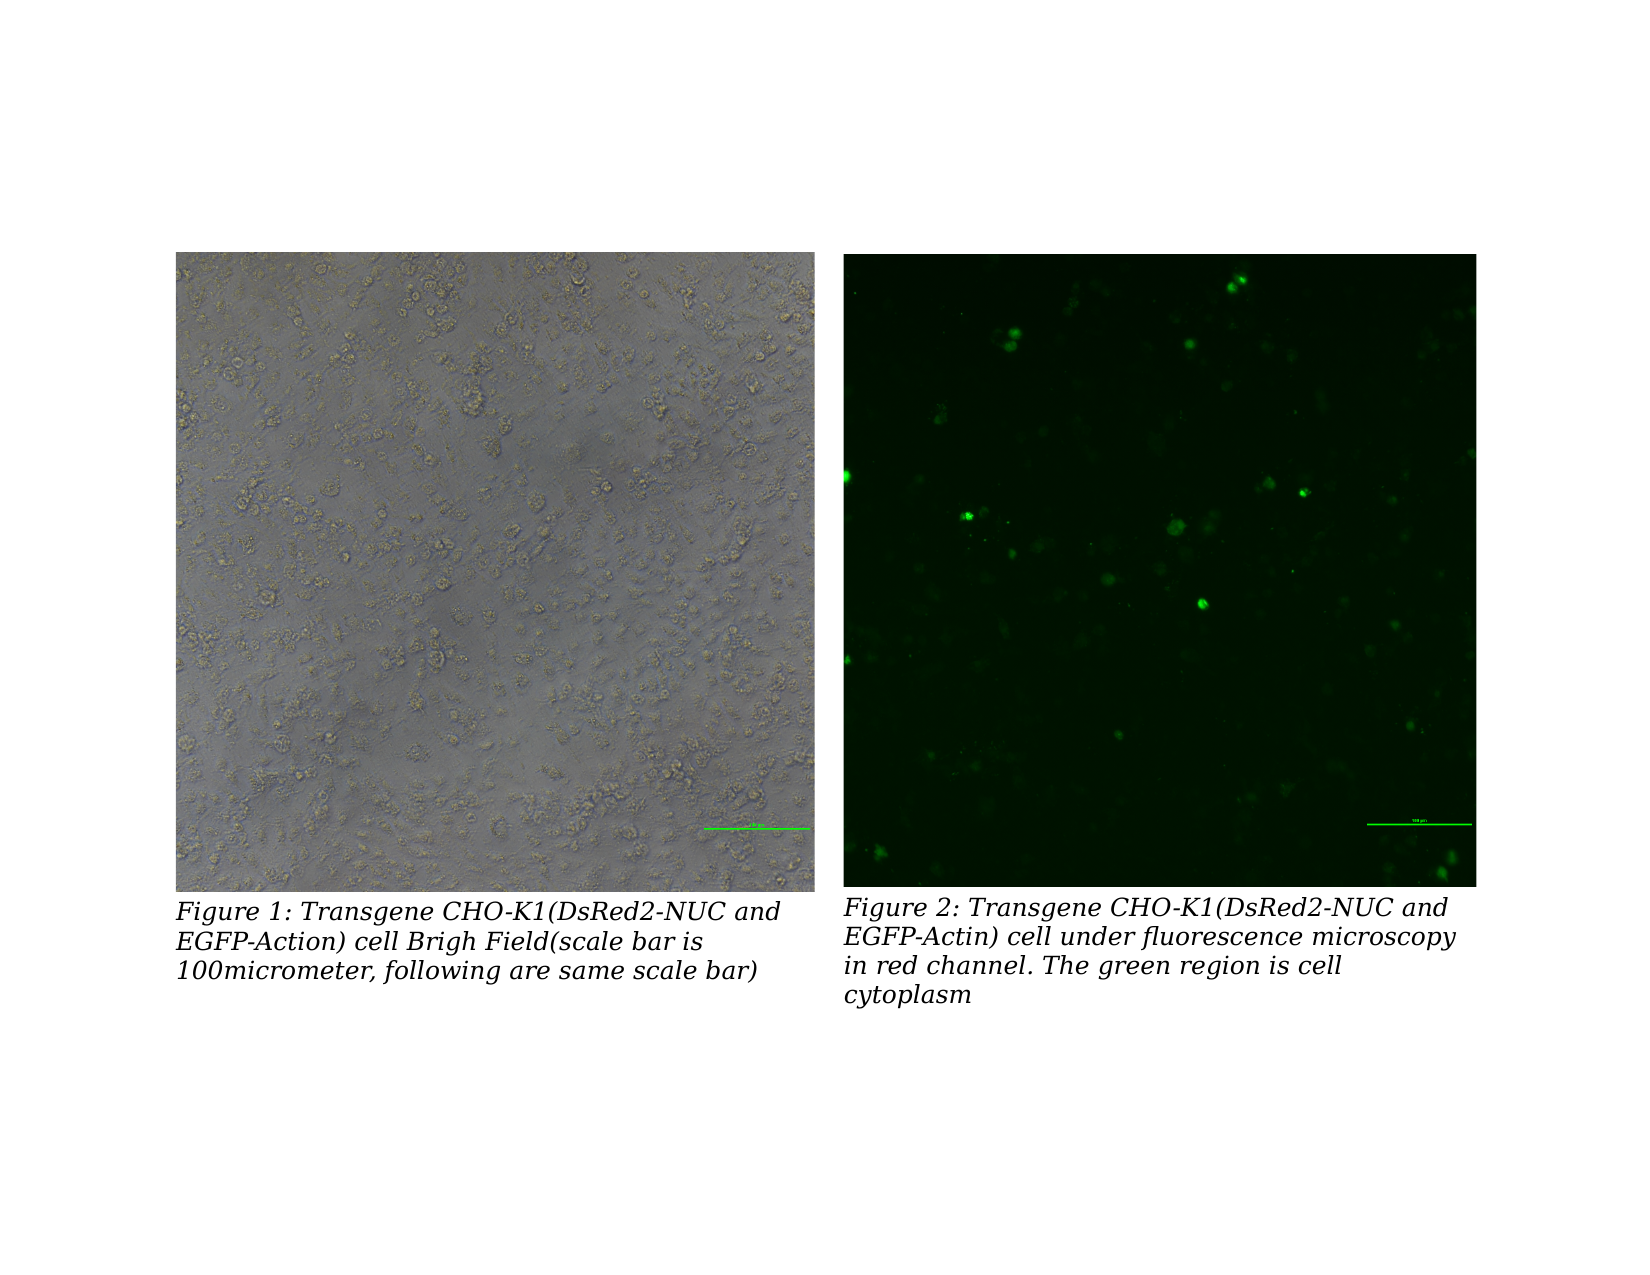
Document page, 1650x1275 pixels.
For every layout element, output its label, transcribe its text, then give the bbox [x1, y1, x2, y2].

text Figure 1: Transgene CHO-K1(DsRed2-NUC and EGFP-Action) cell Brigh Field(scale bar is 100micrometer, following are same scale bar) [176, 892, 815, 985]
picture [843, 254, 1477, 887]
picture [175, 252, 815, 892]
text Figure 2: Transgene CHO-K1(DsRed2-NUC and EGFP-Actin) cell under fluorescence microscopy in red channel. The green region is cell cytoplasm [843, 887, 1477, 1010]
